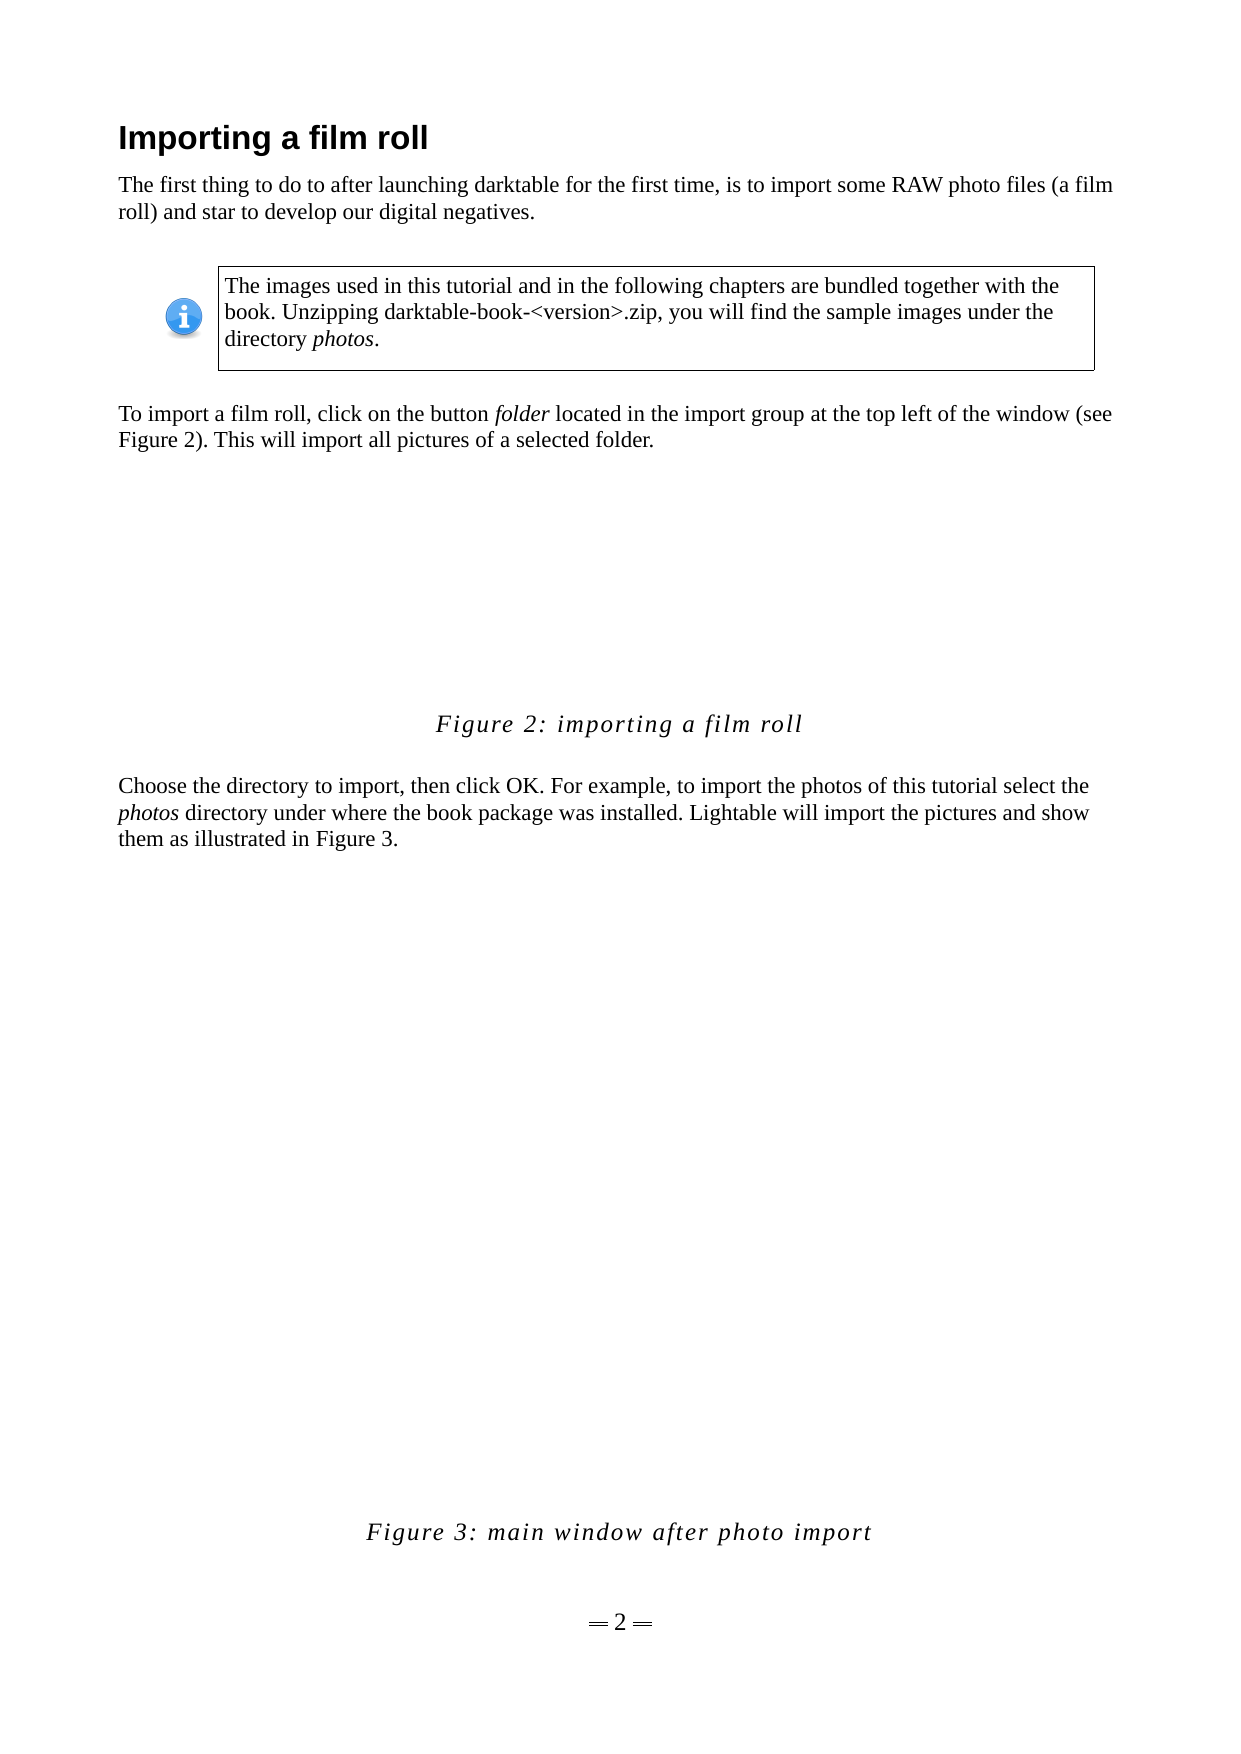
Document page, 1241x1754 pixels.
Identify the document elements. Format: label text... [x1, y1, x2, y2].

subtitle Importing a film roll [118, 118, 1122, 157]
text Figure 3: main window after photo import [118, 882, 1122, 1546]
text To import a film roll, click on the button folder located in the import group at the top left of the window (see Figure 2). This will import all pictures of a selected folder. [118, 400, 1122, 452]
text The first thing to do to after launching darktable for the first time, is to import some RAW photo files (a film roll) and star to develop our digital negatives. [118, 171, 1122, 224]
text Choose the directory to import, then click OK. For example, to import the photos of this tutorial select the photos directory under where the book package was installed. Lightable will import the pictures and show them as illustrated in Figure 3. [118, 465, 1122, 851]
table_header The images used in this tutorial and in the following chapters are bundled together with the book. Unzipping darktable-book-<version>.zip, you will find the sample images under the directory photos. [219, 267, 1094, 370]
text Figure 2: importing a film roll [381, 477, 859, 738]
picture [163, 298, 204, 339]
table_header [149, 266, 218, 370]
